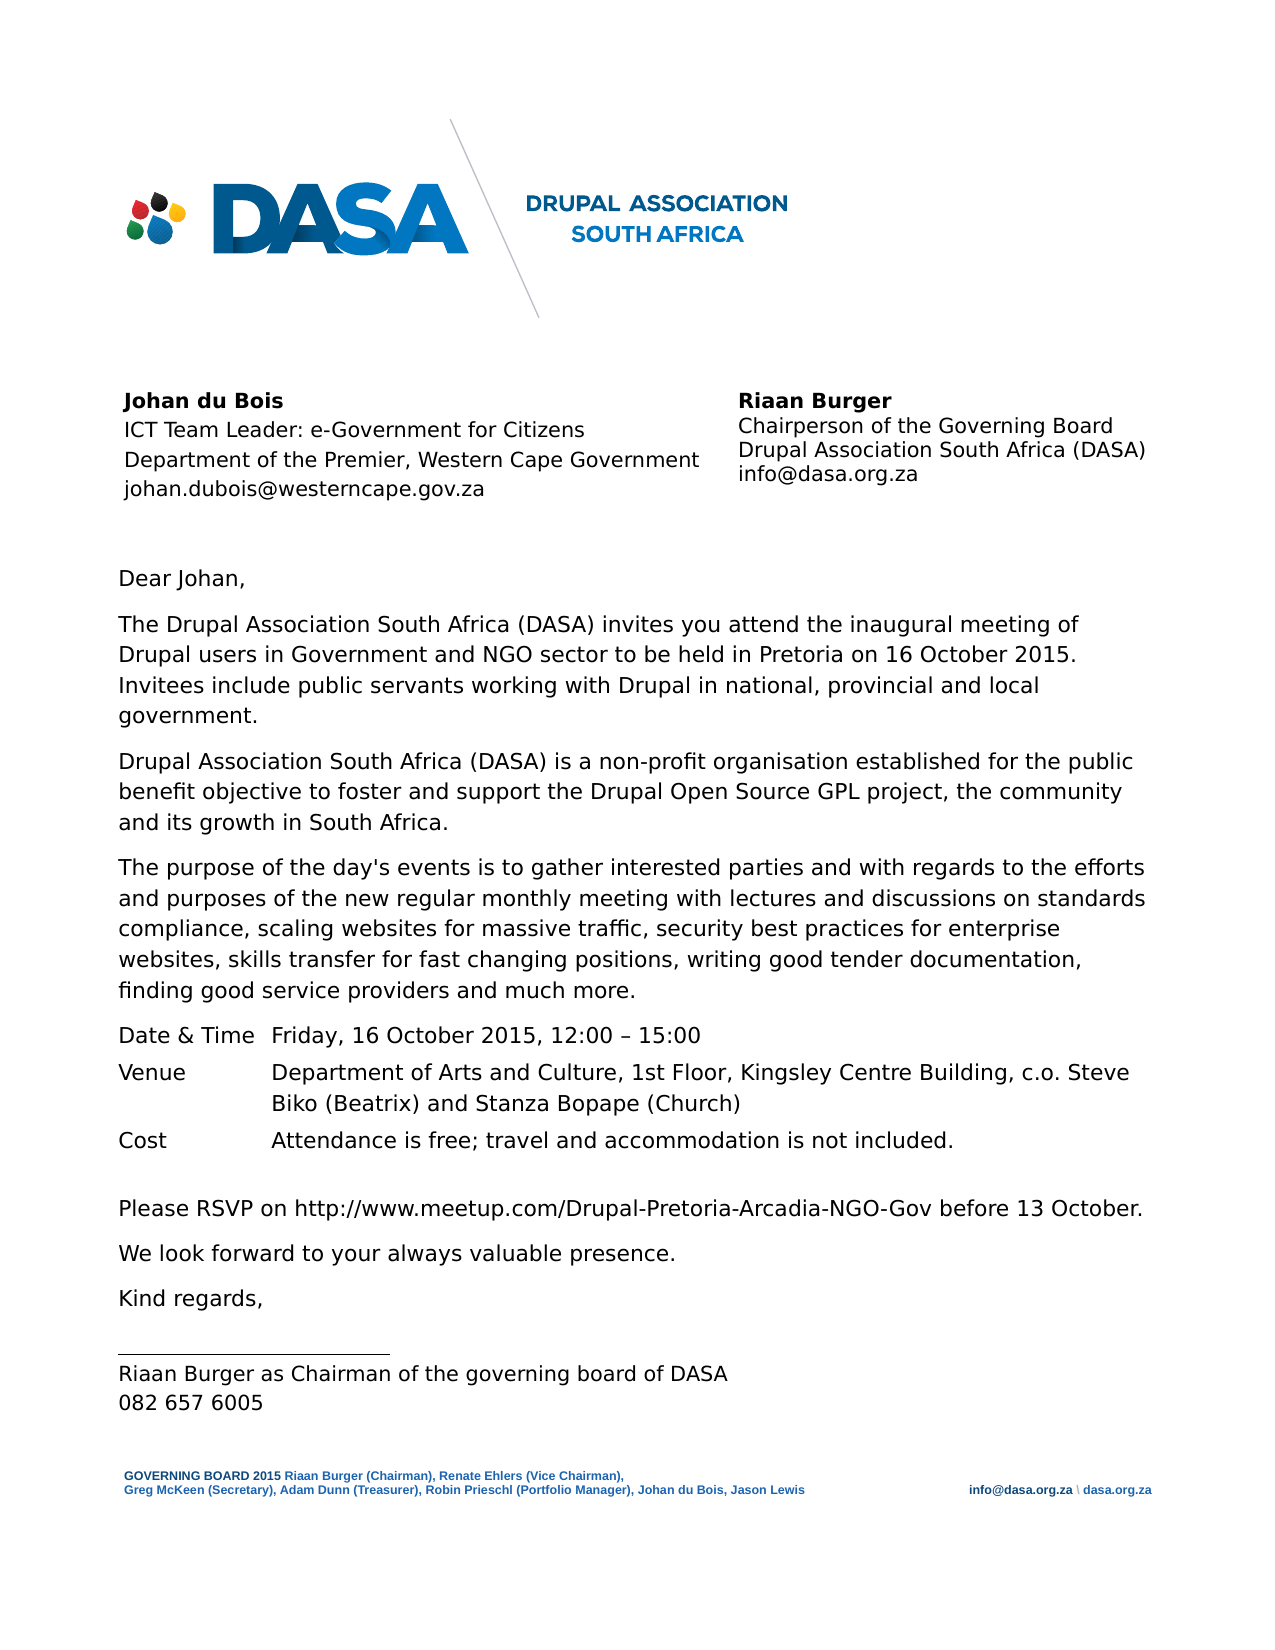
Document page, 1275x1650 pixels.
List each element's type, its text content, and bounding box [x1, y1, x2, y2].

table_header Friday, 16 October 2015, 12:00 – 15:00 [271, 1023, 1157, 1060]
text Kind regards, [118, 1286, 1157, 1312]
table_header Riaan Burger Chairperson of the Governing Board Drupal Association South Africa (DASA) info@dasa.org.za [732, 384, 1157, 521]
text Drupal Association South Africa (DASA) is a non-profit organisation established for the public benefit objective to foster and support the Drupal Open Source GPL project, the community and its growth in South Africa. [118, 749, 1157, 836]
table_header Date & Time [118, 1023, 271, 1060]
text We look forward to your always valuable presence. [118, 1241, 1157, 1267]
text Riaan Burger as Chairman of the governing board of DASA 082 657 6005 [118, 1332, 1157, 1415]
text Please RSVP on http://www.meetup.com/Drupal-Pretoria-Arcadia-NGO-Gov before 13 October. [118, 1196, 1157, 1222]
text Dear Johan, [118, 566, 1157, 592]
table_cell Attendance is free; travel and accommodation is not included. [271, 1128, 1157, 1165]
table_cell Venue [118, 1060, 271, 1128]
table_header Johan du Bois ICT Team Leader: e-Government for Citizens Department of the Premier, Western Cape Government johan.dubois@westerncape.gov.za [118, 384, 732, 521]
text The Drupal Association South Africa (DASA) invites you attend the inaugural meeting of Drupal users in Government and NGO sector to be held in Pretoria on 16 October 2015. Invitees include public servants working with Drupal in national, provincial and local government. [118, 612, 1157, 729]
table_cell Department of Arts and Culture, 1st Floor, Kingsley Centre Building, c.o. Steve Biko (Beatrix) and Stanza Bopape (Church) [271, 1060, 1157, 1128]
text The purpose of the day's events is to gather interested parties and with regards to the efforts and purposes of the new regular monthly meeting with lectures and discussions on standards compliance, scaling websites for massive traffic, security best practices for enterprise websites, skills transfer for fast changing positions, writing good tender documentation, finding good service providers and much more. [118, 855, 1157, 1003]
table_cell Cost [118, 1128, 271, 1165]
